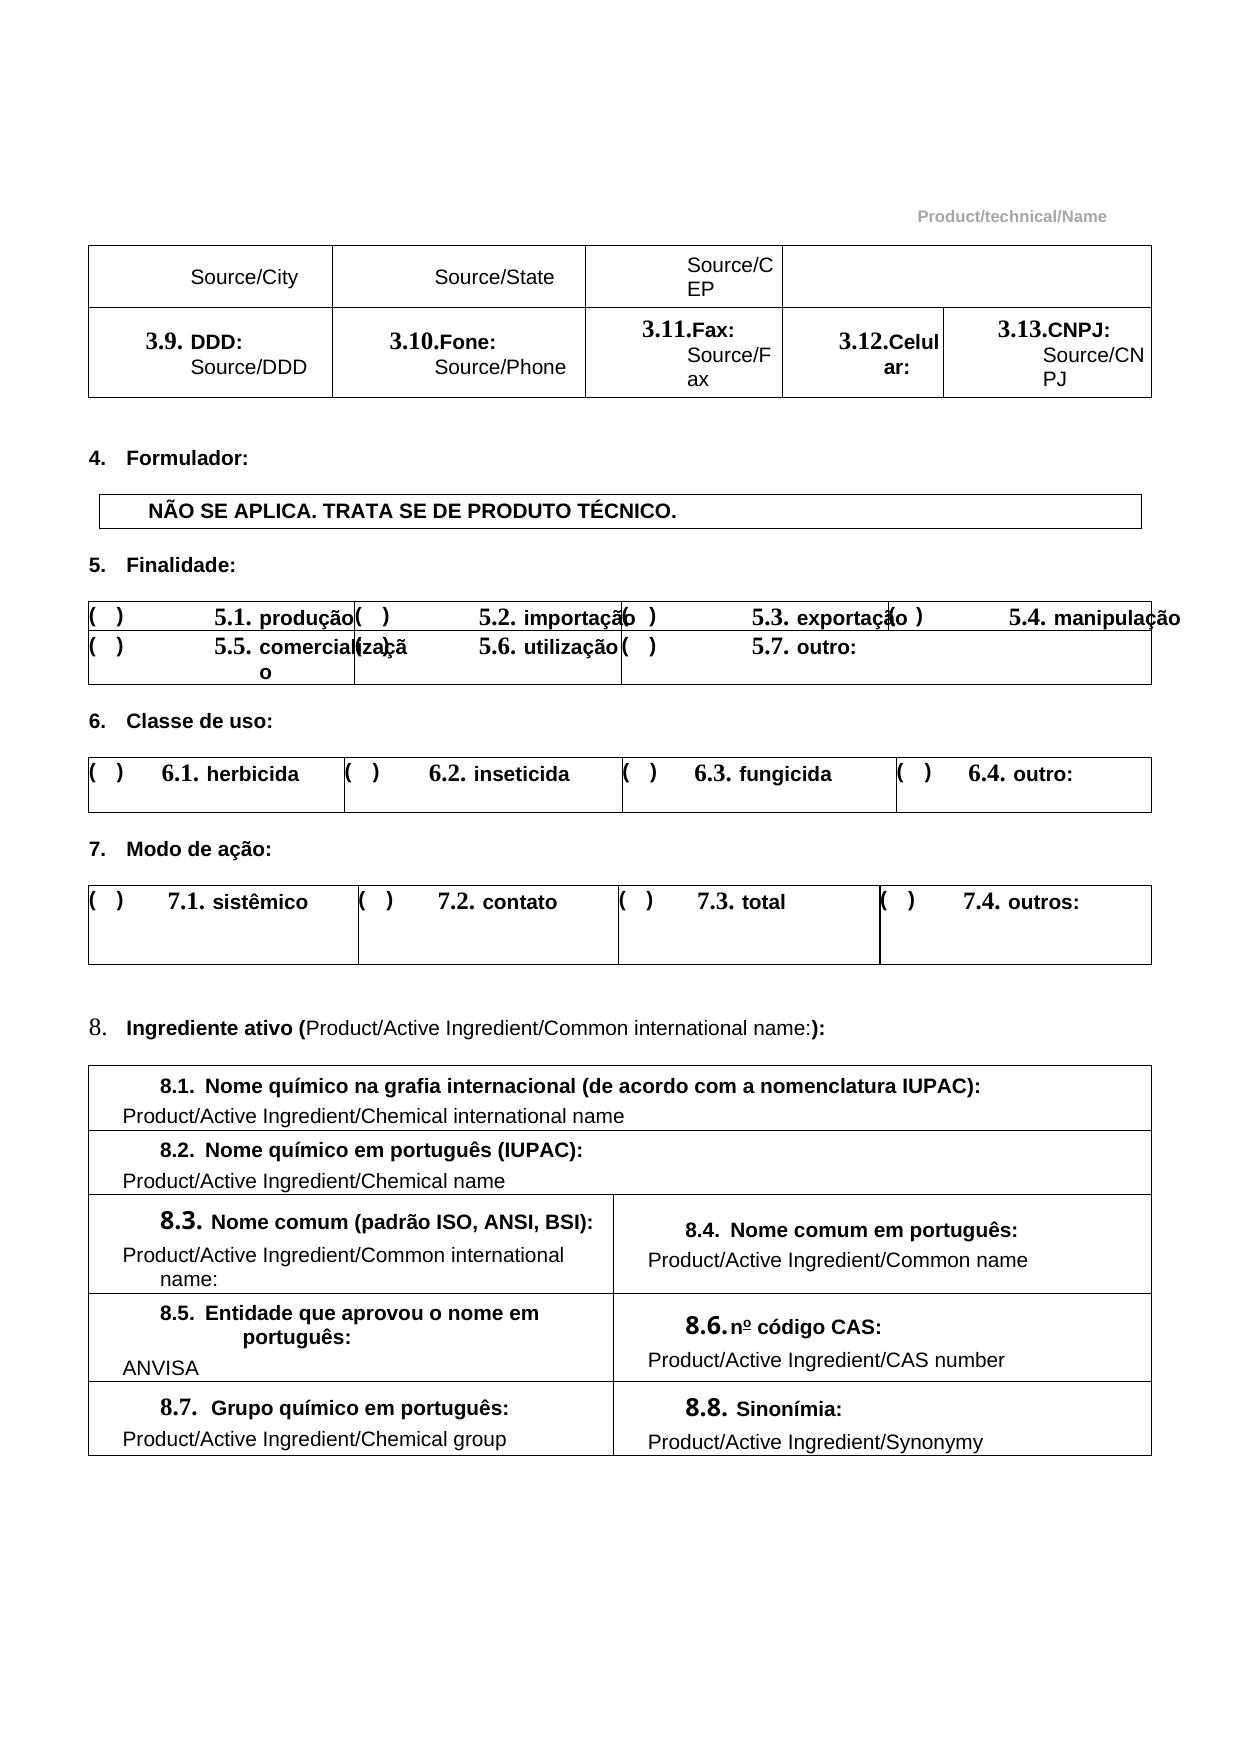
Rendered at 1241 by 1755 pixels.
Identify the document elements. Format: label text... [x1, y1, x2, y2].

table_cell Fax: Source/Fax [586, 308, 782, 397]
table_header importação [398, 602, 621, 630]
table_header produção [131, 602, 354, 630]
table_cell [783, 246, 1151, 307]
table_header herbicida [124, 758, 344, 812]
table_header fungicida [658, 758, 896, 812]
table_cell Celular: [783, 308, 943, 397]
table_header ( ) [619, 886, 654, 963]
table_header ( ) [89, 886, 124, 963]
table_header ( ) [623, 758, 657, 812]
table_header ( ) [359, 886, 393, 963]
table_cell ( ) [622, 631, 665, 684]
table_header outro: [932, 758, 1151, 812]
table_header contato [394, 886, 618, 963]
table_header ( ) [89, 602, 131, 630]
table_header ( ) [897, 758, 932, 812]
table_header ( ) [89, 758, 124, 812]
table_header ( ) [881, 886, 915, 963]
list Ingrediente ativo (Product/Active Ingredient/Common international name:): [89, 1012, 1211, 1041]
table_header inseticida [380, 758, 622, 812]
table_header outros: [915, 886, 1151, 963]
table_cell Cidade: Source/City [89, 246, 332, 307]
list Finalidade: [89, 553, 1211, 577]
list Formulador: [89, 446, 1211, 470]
table_cell Fone: Source/Phone [333, 308, 585, 397]
table_cell Sinonímia: Product/Active Ingredient/Synonymy [614, 1382, 1151, 1455]
table_cell CNPJ: Source/CNPJ [944, 308, 1151, 397]
table_cell outro: [665, 631, 1151, 684]
table_header sistêmico [124, 886, 358, 963]
table_cell ( ) [355, 631, 398, 684]
table_cell Entidade que aprovou o nome em português: ANVISA [89, 1294, 613, 1381]
table_header Nome químico na grafia internacional (de acordo com a nomenclatura IUPAC): Product/Active Ingredient/Chemical international name [89, 1066, 1151, 1129]
table_header total [654, 886, 879, 963]
table_header ( ) [889, 602, 924, 630]
table_header ( ) [345, 758, 380, 812]
table_cell Grupo químico em português: Product/Active Ingredient/Chemical group [89, 1382, 613, 1455]
list Modo de ação: [89, 837, 1211, 861]
table_cell Nome comum em português: Product/Active Ingredient/Common name [614, 1195, 1151, 1292]
table_cell no código CAS: Product/Active Ingredient/CAS number [614, 1294, 1151, 1381]
table_cell U.F.: Source/State [333, 246, 585, 307]
list Classe de uso: [89, 709, 1211, 733]
table_cell ( ) [89, 631, 131, 684]
table_cell utilização [398, 631, 621, 684]
table_header NÃO SE APLICA. TRATA SE DE PRODUTO TÉCNICO. [100, 495, 1141, 528]
table_header manipulação [924, 602, 1151, 630]
table_header exportação [665, 602, 888, 630]
table_cell Nome químico em português (IUPAC): Product/Active Ingredient/Chemical name [89, 1131, 1151, 1194]
table_cell comercialização [131, 631, 354, 684]
table_header ( ) [622, 602, 665, 630]
table_header ( ) [355, 602, 398, 630]
table_cell Nome comum (padrão ISO, ANSI, BSI): Product/Active Ingredient/Common international name: [89, 1195, 613, 1292]
table_cell CEP: Source/CEP [586, 246, 782, 307]
table_cell DDD: Source/DDD [89, 308, 332, 397]
